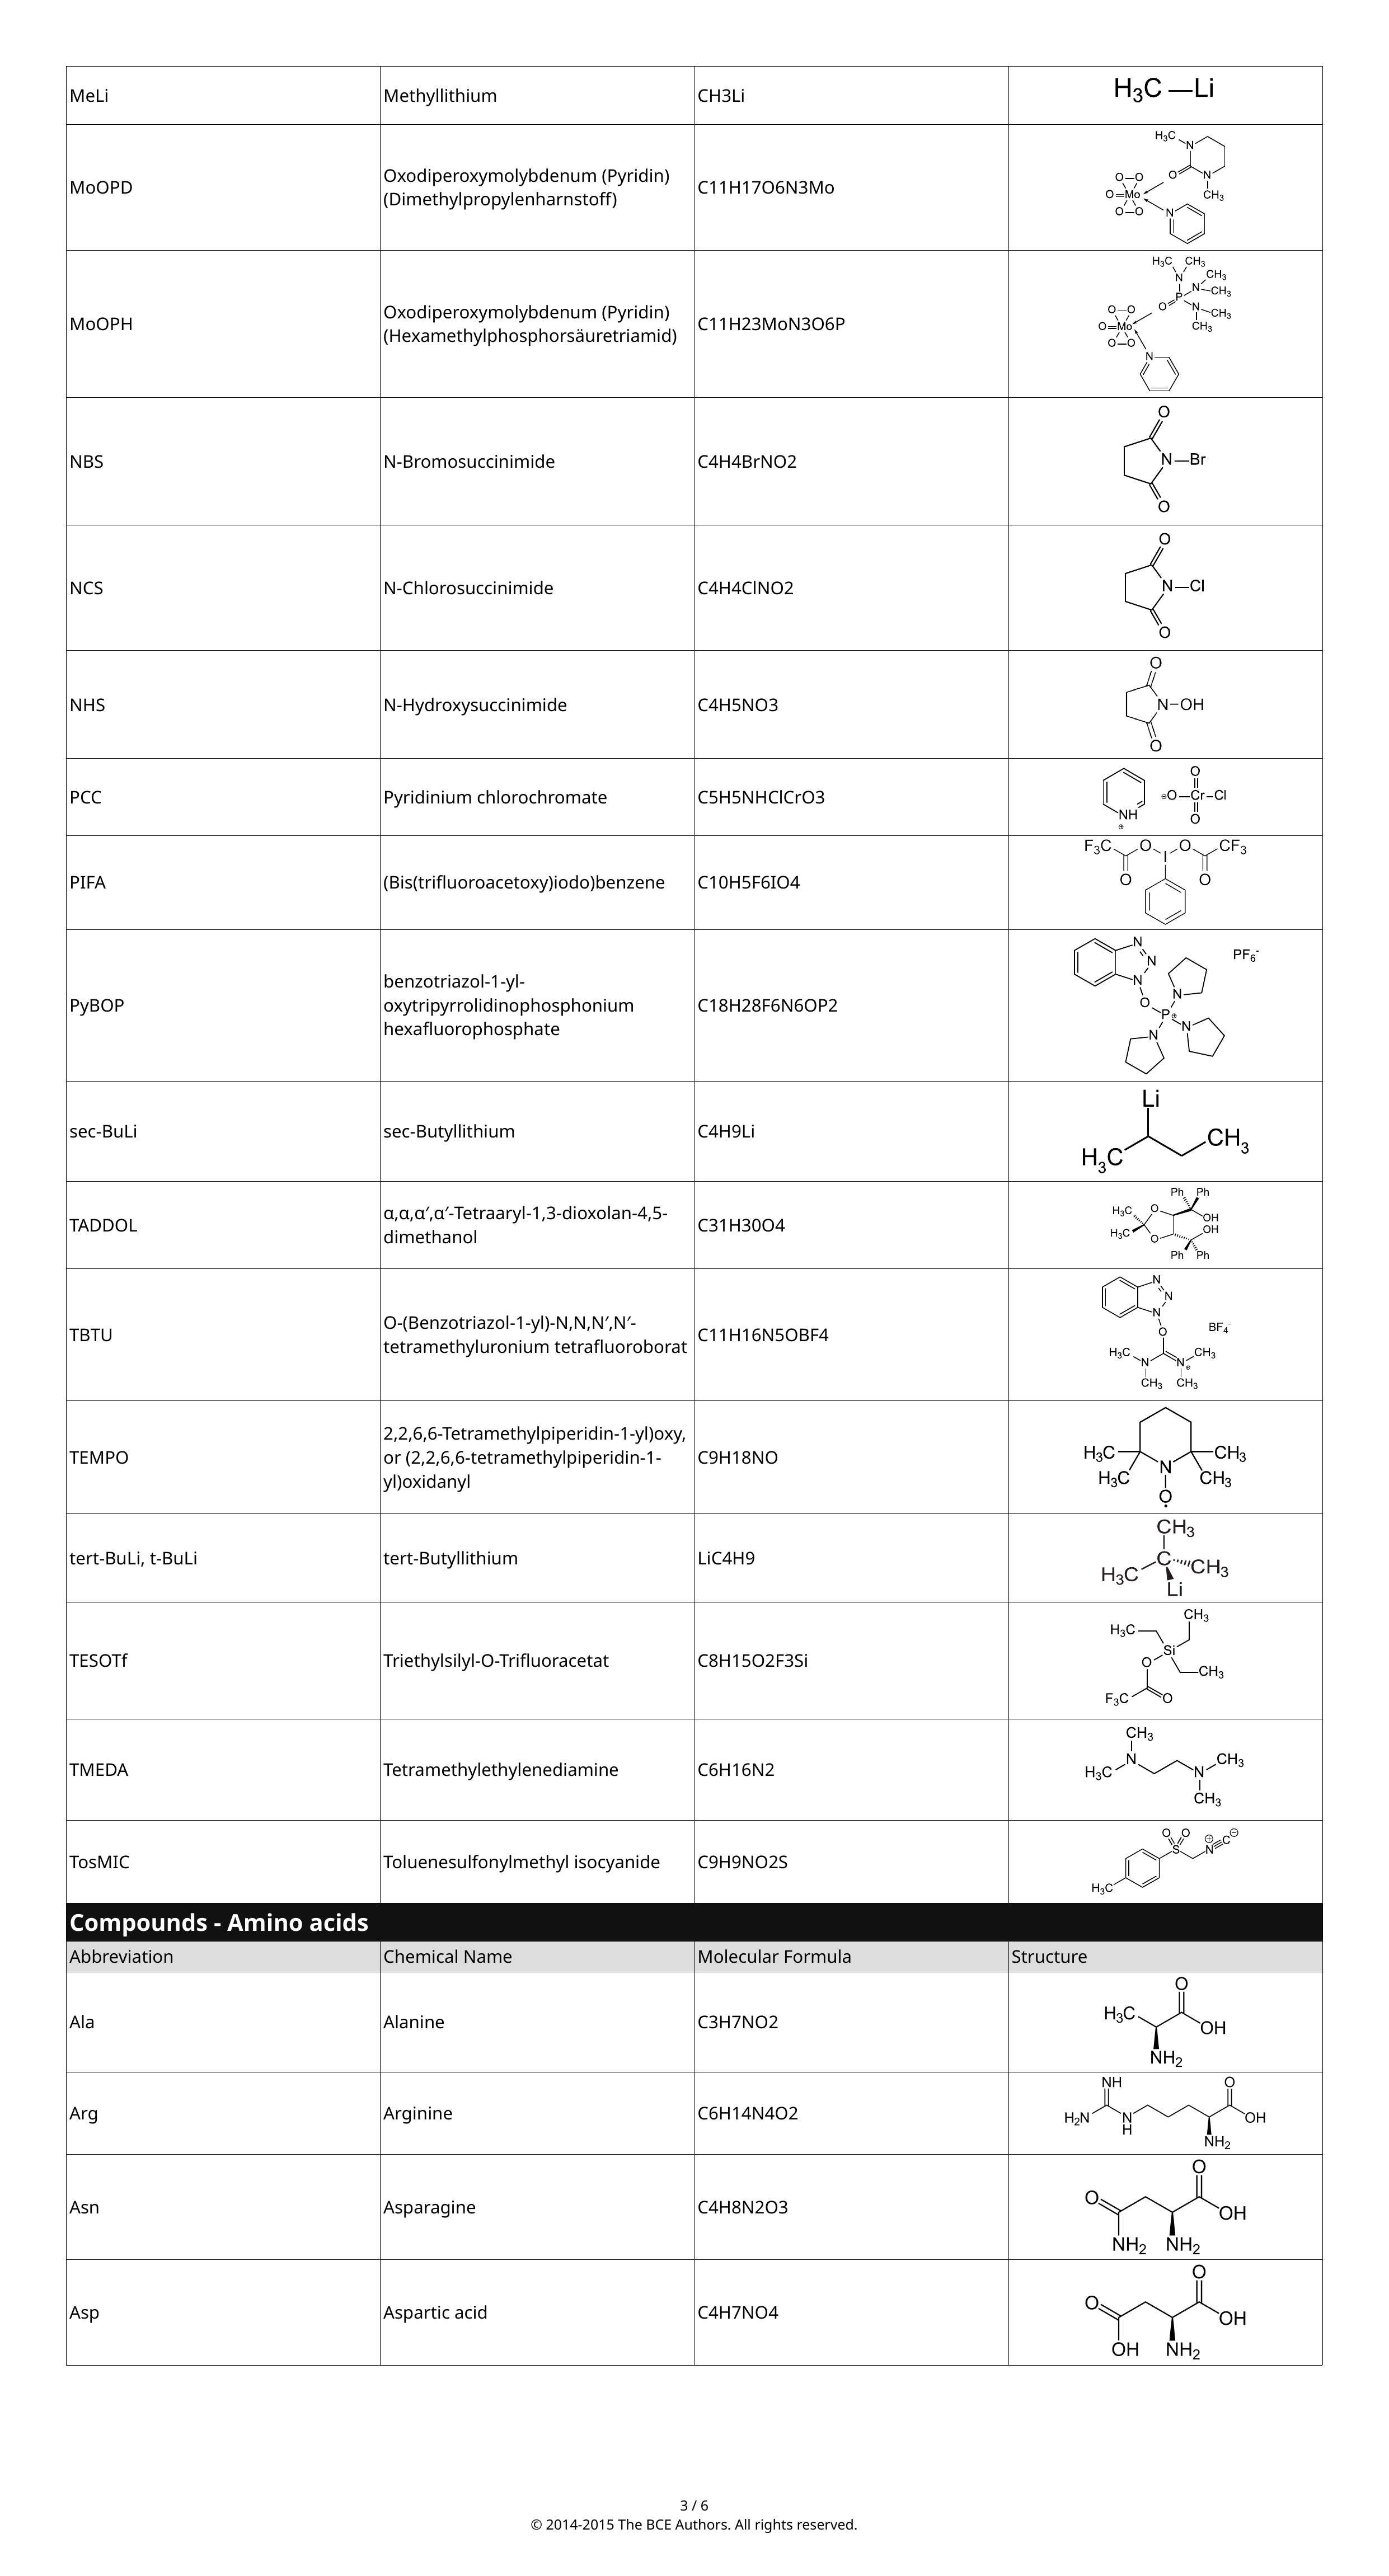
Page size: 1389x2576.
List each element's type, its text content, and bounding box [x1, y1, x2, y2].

table_cell [1009, 651, 1322, 758]
table_cell C11H16N5OBF4 [694, 1269, 1008, 1400]
table_cell N-Hydroxysuccinimide [381, 651, 694, 758]
table_cell Abbreviation [67, 1942, 380, 1971]
table_cell [1009, 2072, 1322, 2154]
table_cell [1009, 1821, 1322, 1903]
table_cell N-Bromosuccinimide [381, 398, 694, 525]
table_cell (Bis(trifluoroacetoxy)iodo)benzene [381, 836, 694, 929]
picture [1081, 2157, 1250, 2257]
table_cell Compounds - Amino acids [67, 1903, 1322, 1941]
table_cell [1009, 930, 1322, 1081]
table_cell [1009, 1401, 1322, 1513]
table_cell sec-BuLi [67, 1082, 380, 1181]
table_cell C11H17O6N3Mo [694, 125, 1008, 250]
table_cell Arg [67, 2072, 380, 2154]
table_cell N-Chlorosuccinimide [381, 525, 694, 650]
table_cell TBTU [67, 1269, 380, 1400]
table_cell [1009, 67, 1322, 124]
table_cell [1009, 1514, 1322, 1601]
table_cell Pyridinium chlorochromate [381, 759, 694, 835]
table_cell [1009, 1269, 1322, 1400]
table_cell NCS [67, 525, 380, 650]
table_cell C4H4ClNO2 [694, 525, 1008, 650]
table_cell C6H14N4O2 [694, 2072, 1008, 2154]
table_cell [1009, 1602, 1322, 1719]
table_cell [1009, 125, 1322, 250]
table_cell C10H5F6IO4 [694, 836, 1008, 929]
table_cell Oxodiperoxymolybdenum (Pyridin)(Dimethylpropylenharnstoff) [381, 125, 694, 250]
table_cell TADDOL [67, 1182, 380, 1268]
table_cell NBS [67, 398, 380, 525]
table_cell [1009, 1082, 1322, 1181]
table_cell C4H7NO4 [694, 2260, 1008, 2365]
table_cell [1009, 1719, 1322, 1820]
table_cell MoOPH [67, 251, 380, 397]
table_cell TEMPO [67, 1401, 380, 1513]
table_cell C8H15O2F3Si [694, 1602, 1008, 1719]
table_cell PyBOP [67, 930, 380, 1081]
picture [1081, 2263, 1250, 2362]
table_cell C4H9Li [694, 1082, 1008, 1181]
table_cell C31H30O4 [694, 1182, 1008, 1268]
table_cell Asn [67, 2155, 380, 2259]
table_cell Triethylsilyl-O-Trifluoracetat [381, 1602, 694, 1719]
table_cell C6H16N2 [694, 1719, 1008, 1820]
picture [1102, 1975, 1228, 2069]
table_cell Oxodiperoxymolybdenum (Pyridin)(Hexamethylphosphorsäuretriamid) [381, 251, 694, 397]
table_cell TosMIC [67, 1821, 380, 1903]
table_cell Chemical Name [381, 1942, 694, 1971]
table_cell TESOTf [67, 1602, 380, 1719]
table_cell C4H4BrNO2 [694, 398, 1008, 525]
table_cell C11H23MoN3O6P [694, 251, 1008, 397]
table_cell Asparagine [381, 2155, 694, 2259]
table_cell benzotriazol-1-yl-oxytripyrrolidinophosphonium hexafluorophosphate [381, 930, 694, 1081]
table_cell CH3Li [694, 67, 1008, 124]
table_cell [1009, 759, 1322, 835]
picture [1060, 2075, 1270, 2151]
table_cell MoOPD [67, 125, 380, 250]
table_cell Molecular Formula [694, 1942, 1008, 1971]
table_cell LiC4H9 [694, 1514, 1008, 1601]
table_cell TMEDA [67, 1719, 380, 1820]
table_cell Toluenesulfonylmethyl isocyanide [381, 1821, 694, 1903]
table_cell NHS [67, 651, 380, 758]
table_cell Arginine [381, 2072, 694, 2154]
table_cell Structure [1009, 1942, 1322, 1971]
table_cell MeLi [67, 67, 380, 124]
table_cell O-(Benzotriazol-1-yl)-N,N,N′,N′-tetramethyluronium tetrafluoroborat [381, 1269, 694, 1400]
table_cell [1009, 398, 1322, 525]
table_cell [1009, 2260, 1322, 2365]
table_cell sec-Butyllithium [381, 1082, 694, 1181]
table_cell C9H9NO2S [694, 1821, 1008, 1903]
table_cell [1009, 1182, 1322, 1268]
picture [1123, 654, 1208, 755]
table_cell 2,2,6,6-Tetramethylpiperidin-1-yl)oxy, or (2,2,6,6-tetramethylpiperidin-1-yl)oxidanyl [381, 1401, 694, 1513]
table_cell Tetramethylethylenediamine [381, 1719, 694, 1820]
table_cell [1009, 525, 1322, 650]
table_cell C4H8N2O3 [694, 2155, 1008, 2259]
table_cell PCC [67, 759, 380, 835]
table_cell Ala [67, 1972, 380, 2072]
table_cell [1009, 836, 1322, 929]
table_cell α,α,α′,α′-Tetraaryl-1,3-dioxolan-4,5-dimethanol [381, 1182, 694, 1268]
table_cell Aspartic acid [381, 2260, 694, 2365]
table_cell tert-Butyllithium [381, 1514, 694, 1601]
table_cell C5H5NHClCrO3 [694, 759, 1008, 835]
table_cell C4H5NO3 [694, 651, 1008, 758]
picture [1083, 838, 1248, 926]
table_cell Alanine [381, 1972, 694, 2072]
table_cell [1009, 2155, 1322, 2259]
table_cell C9H18NO [694, 1401, 1008, 1513]
table_cell tert-BuLi, t-BuLi [67, 1514, 380, 1601]
table_cell Methyllithium [381, 67, 694, 124]
table_cell PIFA [67, 836, 380, 929]
table_cell C18H28F6N6OP2 [694, 930, 1008, 1081]
table_cell [1009, 251, 1322, 397]
table_cell Asp [67, 2260, 380, 2365]
table_cell [1009, 1972, 1322, 2072]
table_cell C3H7NO2 [694, 1972, 1008, 2072]
